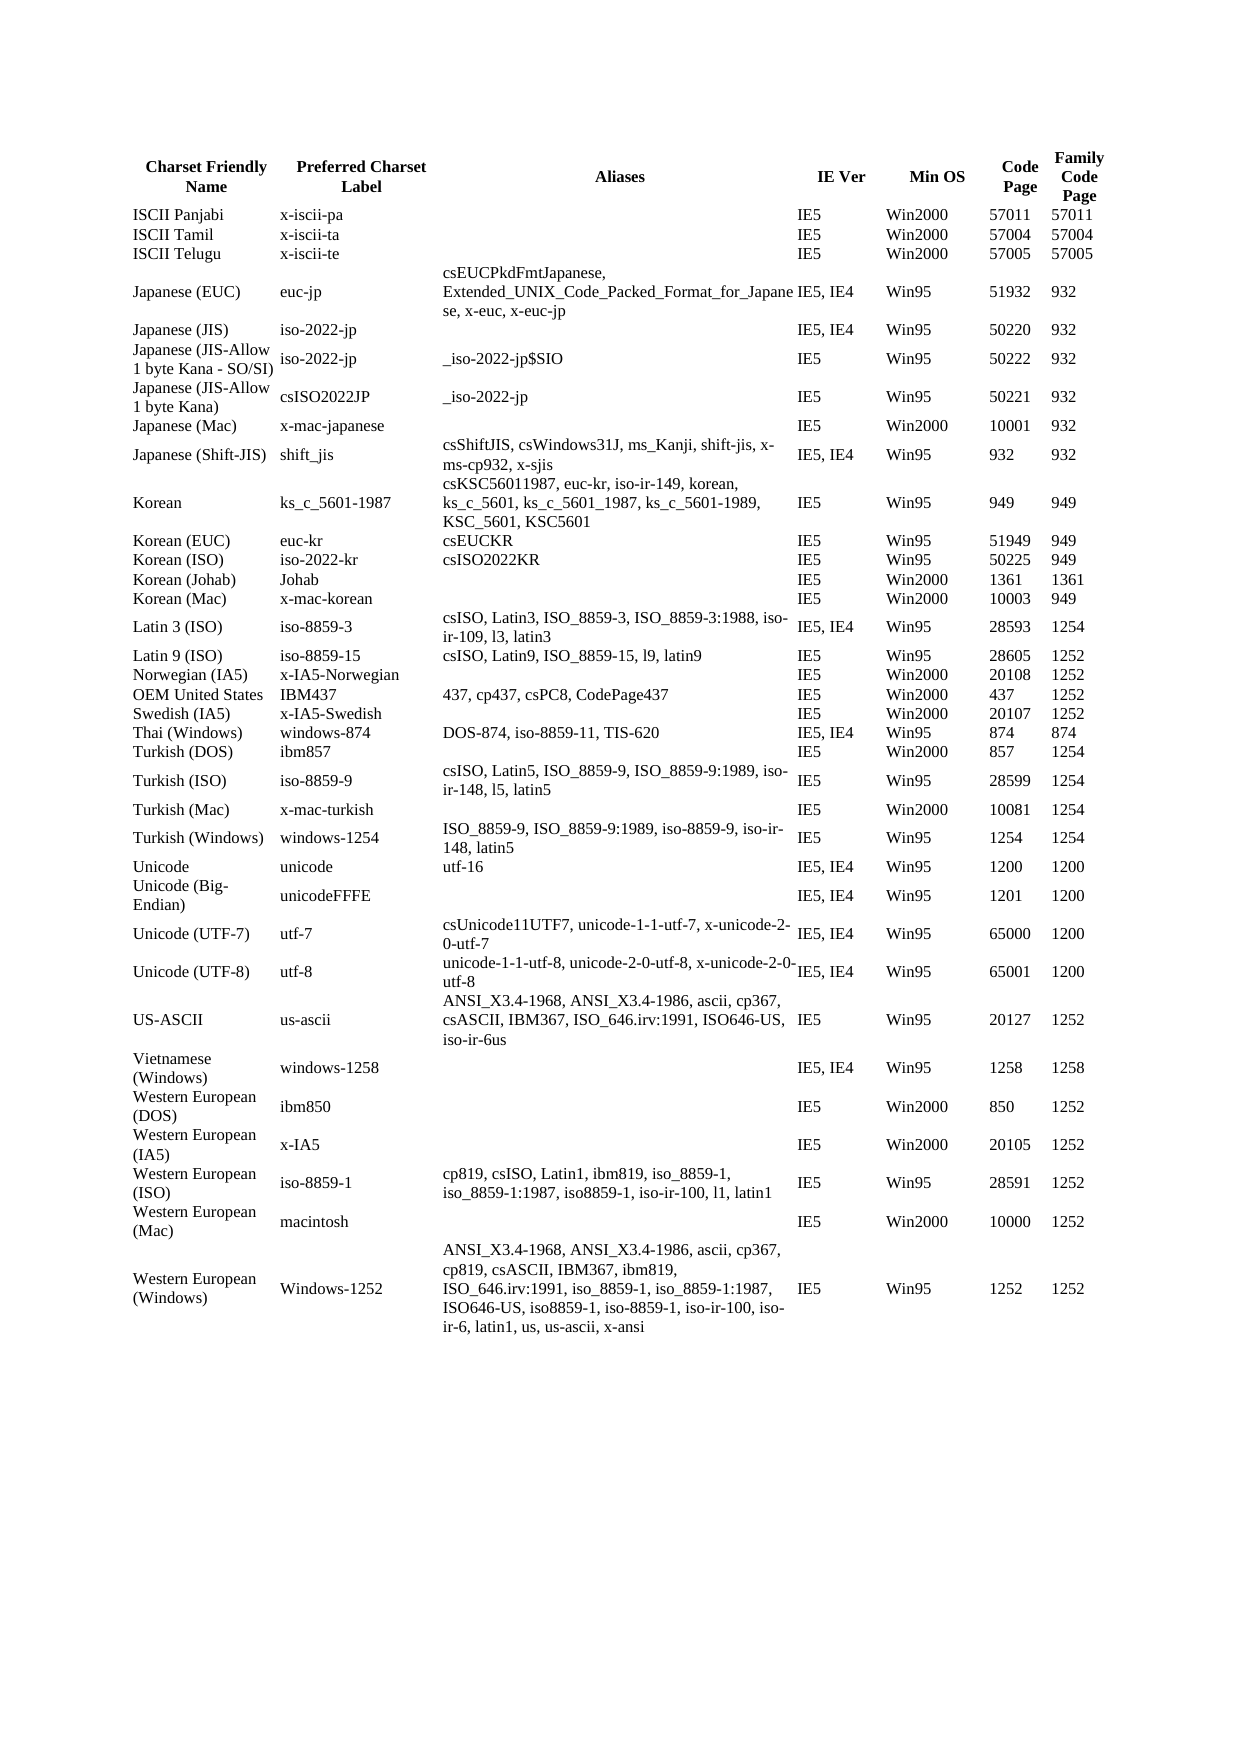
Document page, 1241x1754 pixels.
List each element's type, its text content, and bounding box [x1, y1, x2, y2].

table_cell IE5, IE4 [797, 953, 886, 991]
table_cell 850 [989, 1087, 1051, 1125]
table_header Code Page [989, 148, 1051, 205]
table_cell 50221 [989, 378, 1051, 416]
table_cell Win95 [886, 723, 989, 742]
table_cell 1252 [1051, 1087, 1107, 1125]
table_cell 1252 [1051, 1164, 1107, 1202]
table_cell x-IA5-Norwegian [280, 665, 443, 684]
table_cell csISO, Latin9, ISO_8859-15, l9, latin9 [443, 646, 797, 665]
table_cell 932 [1051, 320, 1107, 339]
table_cell Win95 [886, 857, 989, 876]
table_cell 1252 [1051, 684, 1107, 703]
table_cell Win95 [886, 1240, 989, 1336]
table_cell Win2000 [886, 684, 989, 703]
table_cell 1252 [1051, 665, 1107, 684]
table_cell iso-2022-kr [280, 550, 443, 569]
table_cell unicodeFFFE [280, 876, 443, 914]
table_cell IE5 [797, 742, 886, 761]
table_cell Swedish (IA5) [133, 704, 280, 723]
table_cell [443, 665, 797, 684]
table_cell Japanese (Shift-JIS) [133, 435, 280, 473]
table_cell 28591 [989, 1164, 1051, 1202]
table_cell 51932 [989, 263, 1051, 320]
table_cell Win95 [886, 876, 989, 914]
table_cell 20107 [989, 704, 1051, 723]
table_cell _iso-2022-jp [443, 378, 797, 416]
table_cell utf-7 [280, 914, 443, 953]
table_cell Win95 [886, 608, 989, 646]
table_cell Vietnamese (Windows) [133, 1049, 280, 1087]
table_cell 57004 [1051, 224, 1107, 243]
table_cell x-iscii-pa [280, 205, 443, 224]
table_cell 57005 [989, 244, 1051, 263]
table_cell euc-kr [280, 531, 443, 550]
table_cell IE5 [797, 1087, 886, 1125]
table_cell IE5, IE4 [797, 263, 886, 320]
table_cell Turkish (Mac) [133, 799, 280, 818]
table_cell Japanese (JIS) [133, 320, 280, 339]
table_cell IE5 [797, 416, 886, 435]
table_cell Korean (Johab) [133, 569, 280, 588]
table_cell IE5 [797, 589, 886, 608]
table_cell 10001 [989, 416, 1051, 435]
table_cell csUnicode11UTF7, unicode-1-1-utf-7, x-unicode-2-0-utf-7 [443, 914, 797, 953]
table_cell 874 [1051, 723, 1107, 742]
table_cell Johab [280, 569, 443, 588]
table_cell Win95 [886, 761, 989, 799]
table_cell 437 [989, 684, 1051, 703]
table_cell 1200 [989, 857, 1051, 876]
table_cell iso-2022-jp [280, 320, 443, 339]
table_cell Win2000 [886, 569, 989, 588]
table_cell iso-8859-3 [280, 608, 443, 646]
table_cell Win95 [886, 646, 989, 665]
table_cell Win2000 [886, 665, 989, 684]
table_cell [443, 589, 797, 608]
table_cell Windows-1252 [280, 1240, 443, 1336]
table_cell ANSI_X3.4-1968, ANSI_X3.4-1986, ascii, cp367, csASCII, IBM367, ISO_646.irv:1991, ISO646-US, iso-ir-6us [443, 991, 797, 1048]
table_cell 1361 [1051, 569, 1107, 588]
table_cell Norwegian (IA5) [133, 665, 280, 684]
table_cell IE5, IE4 [797, 914, 886, 953]
table_cell [443, 799, 797, 818]
table_header Charset Friendly Name [133, 148, 280, 205]
table_cell 10081 [989, 799, 1051, 818]
table_cell ibm850 [280, 1087, 443, 1125]
table_cell Win95 [886, 378, 989, 416]
table_cell IE5 [797, 205, 886, 224]
table_cell [443, 244, 797, 263]
table_cell Japanese (EUC) [133, 263, 280, 320]
table_cell [443, 704, 797, 723]
table_cell 1254 [1051, 761, 1107, 799]
table_cell Unicode (Big-Endian) [133, 876, 280, 914]
table_cell Unicode [133, 857, 280, 876]
table_cell IE5 [797, 224, 886, 243]
table_cell 57011 [989, 205, 1051, 224]
table_cell _iso-2022-jp$SIO [443, 339, 797, 378]
table_cell x-IA5-Swedish [280, 704, 443, 723]
table_cell 1201 [989, 876, 1051, 914]
table_cell 437, cp437, csPC8, CodePage437 [443, 684, 797, 703]
table_cell DOS-874, iso-8859-11, TIS-620 [443, 723, 797, 742]
table_cell Win95 [886, 320, 989, 339]
table_cell Latin 3 (ISO) [133, 608, 280, 646]
table_cell IE5, IE4 [797, 857, 886, 876]
table_cell Turkish (Windows) [133, 819, 280, 857]
table_cell csISO, Latin3, ISO_8859-3, ISO_8859-3:1988, iso-ir-109, l3, latin3 [443, 608, 797, 646]
table_cell 949 [1051, 474, 1107, 531]
table_header IE Ver [797, 148, 886, 205]
table_cell Turkish (ISO) [133, 761, 280, 799]
table_cell csEUCPkdFmtJapanese, Extended_UNIX_Code_Packed_Format_for_Japanese, x-euc, x-euc-jp [443, 263, 797, 320]
table_cell Win2000 [886, 1125, 989, 1163]
table_cell windows-874 [280, 723, 443, 742]
table_cell x-IA5 [280, 1125, 443, 1163]
table_cell 932 [1051, 416, 1107, 435]
table_cell 28599 [989, 761, 1051, 799]
table_cell 932 [1051, 263, 1107, 320]
table_cell 1258 [989, 1049, 1051, 1087]
table_cell Win2000 [886, 704, 989, 723]
table_cell ISO_8859-9, ISO_8859-9:1989, iso-8859-9, iso-ir-148, latin5 [443, 819, 797, 857]
table_cell 57005 [1051, 244, 1107, 263]
table_cell Win2000 [886, 1087, 989, 1125]
table_cell 1200 [1051, 857, 1107, 876]
table_cell csShiftJIS, csWindows31J, ms_Kanji, shift-jis, x-ms-cp932, x-sjis [443, 435, 797, 473]
table_cell 65001 [989, 953, 1051, 991]
table_cell IE5 [797, 339, 886, 378]
table_cell [443, 224, 797, 243]
table_cell [443, 320, 797, 339]
table_cell 1200 [1051, 914, 1107, 953]
table_cell Win95 [886, 263, 989, 320]
table_cell x-mac-japanese [280, 416, 443, 435]
table_cell Win95 [886, 1049, 989, 1087]
table_cell ISCII Telugu [133, 244, 280, 263]
table_cell Western European (ISO) [133, 1164, 280, 1202]
table_cell Win2000 [886, 742, 989, 761]
table_cell IE5 [797, 244, 886, 263]
table_cell shift_jis [280, 435, 443, 473]
table_cell 932 [1051, 378, 1107, 416]
table_cell ibm857 [280, 742, 443, 761]
table_cell 1252 [1051, 991, 1107, 1048]
table_cell 10003 [989, 589, 1051, 608]
table_cell 932 [989, 435, 1051, 473]
table_cell csEUCKR [443, 531, 797, 550]
table_cell IE5 [797, 531, 886, 550]
table_cell Korean (EUC) [133, 531, 280, 550]
table_cell csISO, Latin5, ISO_8859-9, ISO_8859-9:1989, iso-ir-148, l5, latin5 [443, 761, 797, 799]
table_cell ANSI_X3.4-1968, ANSI_X3.4-1986, ascii, cp367, cp819, csASCII, IBM367, ibm819, ISO_646.irv:1991, iso_8859-1, iso_8859-1:1987, ISO646-US, iso8859-1, iso-8859-1, iso-ir-100, iso-ir-6, latin1, us, us-ascii, x-ansi [443, 1240, 797, 1336]
table_cell IBM437 [280, 684, 443, 703]
table_cell IE5 [797, 704, 886, 723]
table_cell Win2000 [886, 205, 989, 224]
table_cell iso-2022-jp [280, 339, 443, 378]
table_cell 50222 [989, 339, 1051, 378]
table_cell x-mac-turkish [280, 799, 443, 818]
table_cell euc-jp [280, 263, 443, 320]
table_cell 57011 [1051, 205, 1107, 224]
table_cell Korean (Mac) [133, 589, 280, 608]
table_cell IE5 [797, 684, 886, 703]
table_cell Win95 [886, 953, 989, 991]
table_cell Win95 [886, 531, 989, 550]
table_cell 932 [1051, 435, 1107, 473]
table_cell Unicode (UTF-7) [133, 914, 280, 953]
table_cell [443, 416, 797, 435]
table_cell 1252 [1051, 1125, 1107, 1163]
table_cell Win2000 [886, 1202, 989, 1240]
table_cell IE5 [797, 550, 886, 569]
table_cell iso-8859-9 [280, 761, 443, 799]
table_cell 20105 [989, 1125, 1051, 1163]
table_cell Win95 [886, 991, 989, 1048]
table_cell Japanese (JIS-Allow 1 byte Kana) [133, 378, 280, 416]
table_cell 65000 [989, 914, 1051, 953]
table_cell [443, 1125, 797, 1163]
table_cell IE5 [797, 819, 886, 857]
table_cell IE5 [797, 1240, 886, 1336]
table_cell 28605 [989, 646, 1051, 665]
table_cell 1254 [1051, 608, 1107, 646]
table_cell 10000 [989, 1202, 1051, 1240]
table_cell [443, 876, 797, 914]
table_cell IE5 [797, 761, 886, 799]
table_cell Win95 [886, 474, 989, 531]
table_cell IE5, IE4 [797, 1049, 886, 1087]
table_cell 1252 [1051, 646, 1107, 665]
table_cell [443, 742, 797, 761]
table_cell 1252 [989, 1240, 1051, 1336]
table_cell 1254 [1051, 819, 1107, 857]
table_cell IE5, IE4 [797, 320, 886, 339]
table_cell 50225 [989, 550, 1051, 569]
table_cell Western European (Mac) [133, 1202, 280, 1240]
table_cell Western European (DOS) [133, 1087, 280, 1125]
table_cell IE5 [797, 646, 886, 665]
table_cell ISCII Panjabi [133, 205, 280, 224]
table_cell 1254 [989, 819, 1051, 857]
table_cell Win2000 [886, 589, 989, 608]
table_cell [443, 1049, 797, 1087]
table_cell [443, 569, 797, 588]
table_cell cp819, csISO, Latin1, ibm819, iso_8859-1, iso_8859-1:1987, iso8859-1, iso-ir-100, l1, latin1 [443, 1164, 797, 1202]
table_header Preferred Charset Label [280, 148, 443, 205]
table_cell windows-1258 [280, 1049, 443, 1087]
table_cell IE5, IE4 [797, 876, 886, 914]
table_cell IE5 [797, 569, 886, 588]
table_cell ISCII Tamil [133, 224, 280, 243]
table_cell IE5 [797, 991, 886, 1048]
table_cell 51949 [989, 531, 1051, 550]
table_cell Korean [133, 474, 280, 531]
table_cell Turkish (DOS) [133, 742, 280, 761]
table_cell IE5 [797, 474, 886, 531]
table_cell Win2000 [886, 416, 989, 435]
table_cell x-mac-korean [280, 589, 443, 608]
table_cell csISO2022JP [280, 378, 443, 416]
table_cell 1254 [1051, 799, 1107, 818]
table_cell Thai (Windows) [133, 723, 280, 742]
table_cell 57004 [989, 224, 1051, 243]
table_cell Win95 [886, 550, 989, 569]
table_cell Japanese (JIS-Allow 1 byte Kana - SO/SI) [133, 339, 280, 378]
table_cell Latin 9 (ISO) [133, 646, 280, 665]
table_cell Western European (Windows) [133, 1240, 280, 1336]
table_cell 1252 [1051, 1202, 1107, 1240]
table_cell 1254 [1051, 742, 1107, 761]
table_cell Unicode (UTF-8) [133, 953, 280, 991]
table_cell 949 [1051, 531, 1107, 550]
table_cell 1252 [1051, 704, 1107, 723]
table_cell 932 [1051, 339, 1107, 378]
table_cell IE5, IE4 [797, 435, 886, 473]
table_cell 1200 [1051, 953, 1107, 991]
table_cell Western European (IA5) [133, 1125, 280, 1163]
table_cell 20127 [989, 991, 1051, 1048]
table_cell 857 [989, 742, 1051, 761]
table_cell IE5 [797, 378, 886, 416]
table_cell 1258 [1051, 1049, 1107, 1087]
table_cell Win2000 [886, 224, 989, 243]
table_cell utf-16 [443, 857, 797, 876]
table_cell Japanese (Mac) [133, 416, 280, 435]
table_header Min OS [886, 148, 989, 205]
table_cell macintosh [280, 1202, 443, 1240]
table_cell x-iscii-te [280, 244, 443, 263]
table_cell x-iscii-ta [280, 224, 443, 243]
table_cell Win2000 [886, 799, 989, 818]
table_cell IE5 [797, 665, 886, 684]
table_cell 949 [989, 474, 1051, 531]
table_cell 1200 [1051, 876, 1107, 914]
table_cell Win95 [886, 1164, 989, 1202]
table_cell 949 [1051, 550, 1107, 569]
table_cell IE5 [797, 1164, 886, 1202]
table_cell Win95 [886, 819, 989, 857]
table_cell OEM United States [133, 684, 280, 703]
table_cell Win95 [886, 914, 989, 953]
table_cell IE5 [797, 1202, 886, 1240]
table_cell 20108 [989, 665, 1051, 684]
table_cell IE5 [797, 799, 886, 818]
table_cell windows-1254 [280, 819, 443, 857]
table_cell IE5, IE4 [797, 608, 886, 646]
table_cell [443, 1202, 797, 1240]
table_cell Win2000 [886, 244, 989, 263]
table_cell utf-8 [280, 953, 443, 991]
table_cell Korean (ISO) [133, 550, 280, 569]
table_cell iso-8859-1 [280, 1164, 443, 1202]
table_cell ks_c_5601-1987 [280, 474, 443, 531]
table_cell US-ASCII [133, 991, 280, 1048]
table_cell 949 [1051, 589, 1107, 608]
table_cell 1361 [989, 569, 1051, 588]
table_cell csISO2022KR [443, 550, 797, 569]
table_cell [443, 1087, 797, 1125]
table_cell IE5 [797, 1125, 886, 1163]
table_cell IE5, IE4 [797, 723, 886, 742]
table_cell 874 [989, 723, 1051, 742]
table_cell unicode [280, 857, 443, 876]
table_cell csKSC56011987, euc-kr, iso-ir-149, korean, ks_c_5601, ks_c_5601_1987, ks_c_5601-1989, KSC_5601, KSC5601 [443, 474, 797, 531]
table_cell us-ascii [280, 991, 443, 1048]
table_cell 1252 [1051, 1240, 1107, 1336]
table_header Family Code Page [1051, 148, 1107, 205]
table_cell iso-8859-15 [280, 646, 443, 665]
table_cell Win95 [886, 435, 989, 473]
table_cell Win95 [886, 339, 989, 378]
table_cell 50220 [989, 320, 1051, 339]
table_cell unicode-1-1-utf-8, unicode-2-0-utf-8, x-unicode-2-0-utf-8 [443, 953, 797, 991]
table_header Aliases [443, 148, 797, 205]
table_cell 28593 [989, 608, 1051, 646]
table_cell [443, 205, 797, 224]
